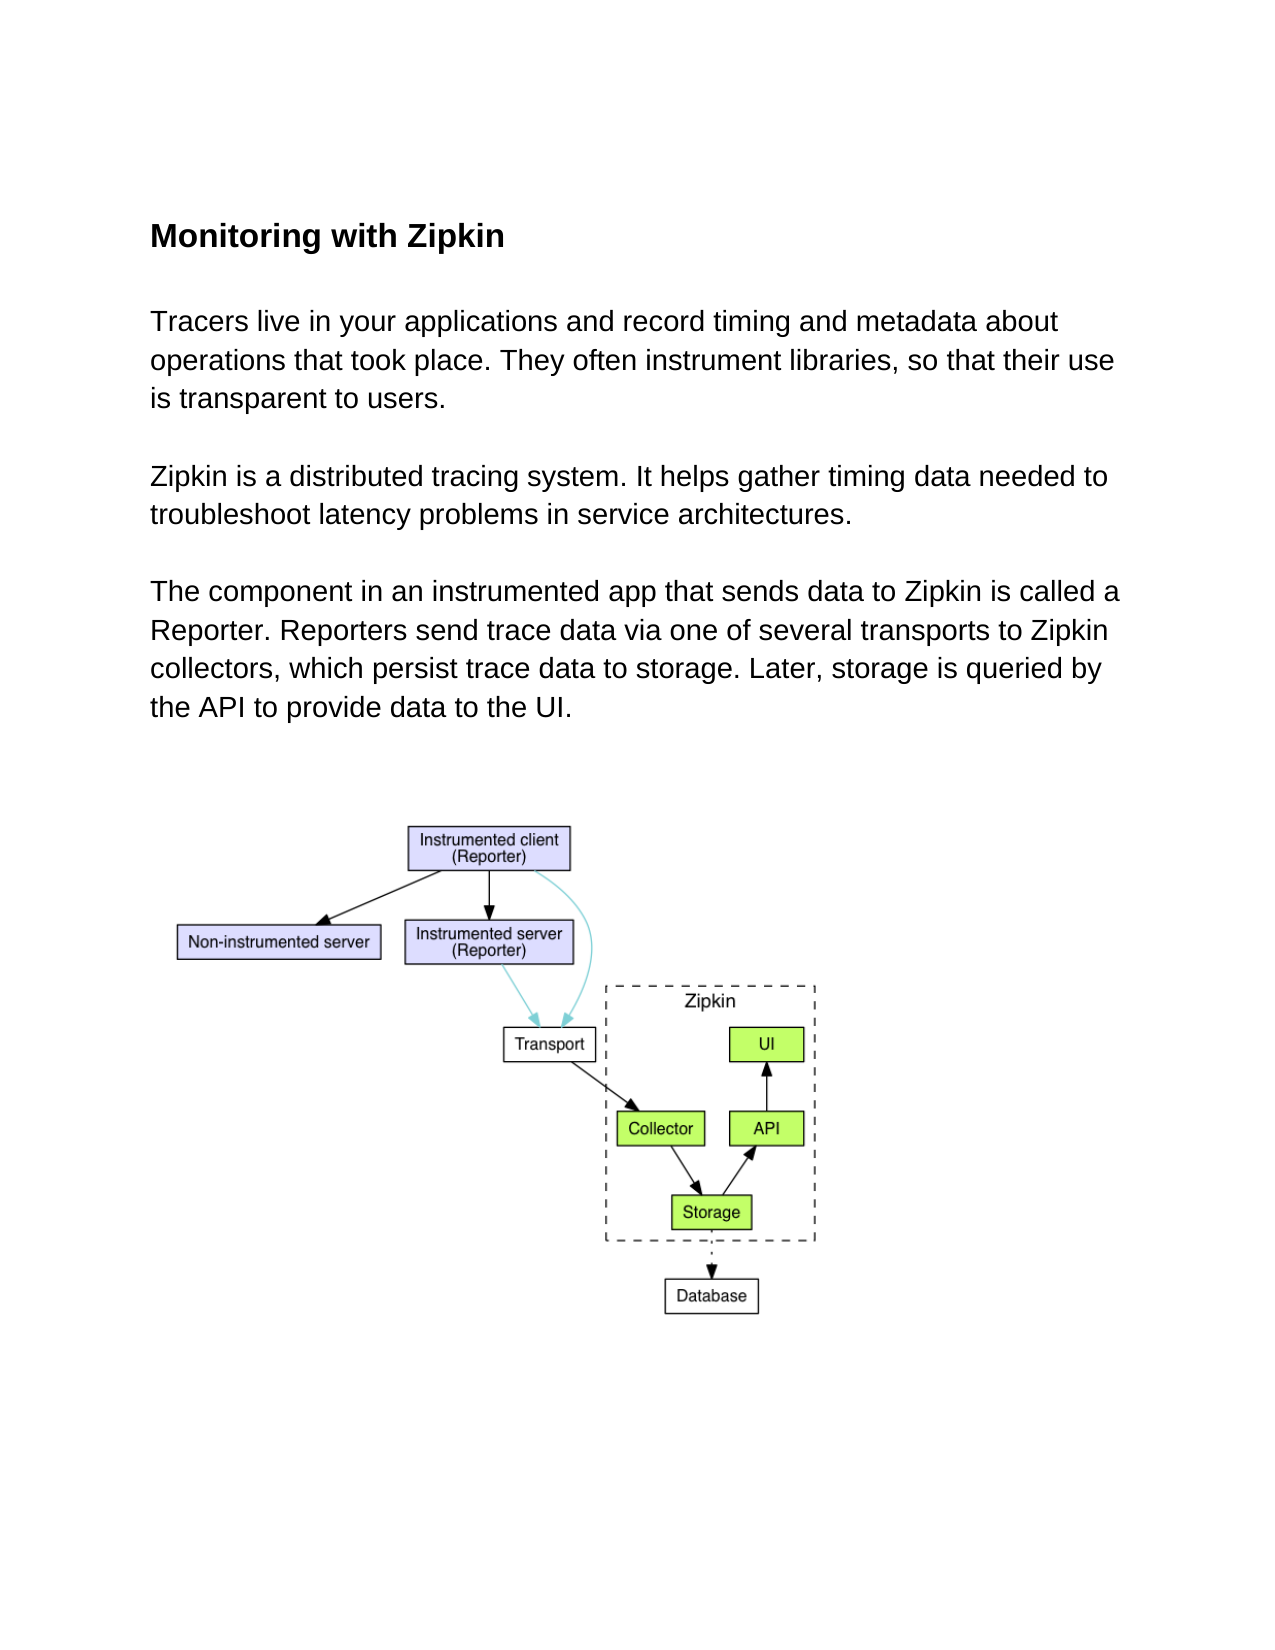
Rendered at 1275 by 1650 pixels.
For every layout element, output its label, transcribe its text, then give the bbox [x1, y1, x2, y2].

text Monitoring with Zipkin [150, 216, 1125, 254]
picture [150, 800, 831, 1319]
text The component in an instrumented app that sends data to Zipkin is called a Reporter. Reporters send trace data via one of several transports to Zipkin collectors, which persist trace data to storage. Later, storage is queried by the API to provide data to the UI. [150, 574, 1125, 723]
text Tracers live in your applications and record timing and metadata about operations that took place. They often instrument libraries, so that their use is transparent to users. [150, 304, 1125, 415]
text Zipkin is a distributed tracing system. It helps gather timing data needed to troubleshoot latency problems in service architectures. [150, 458, 1125, 531]
